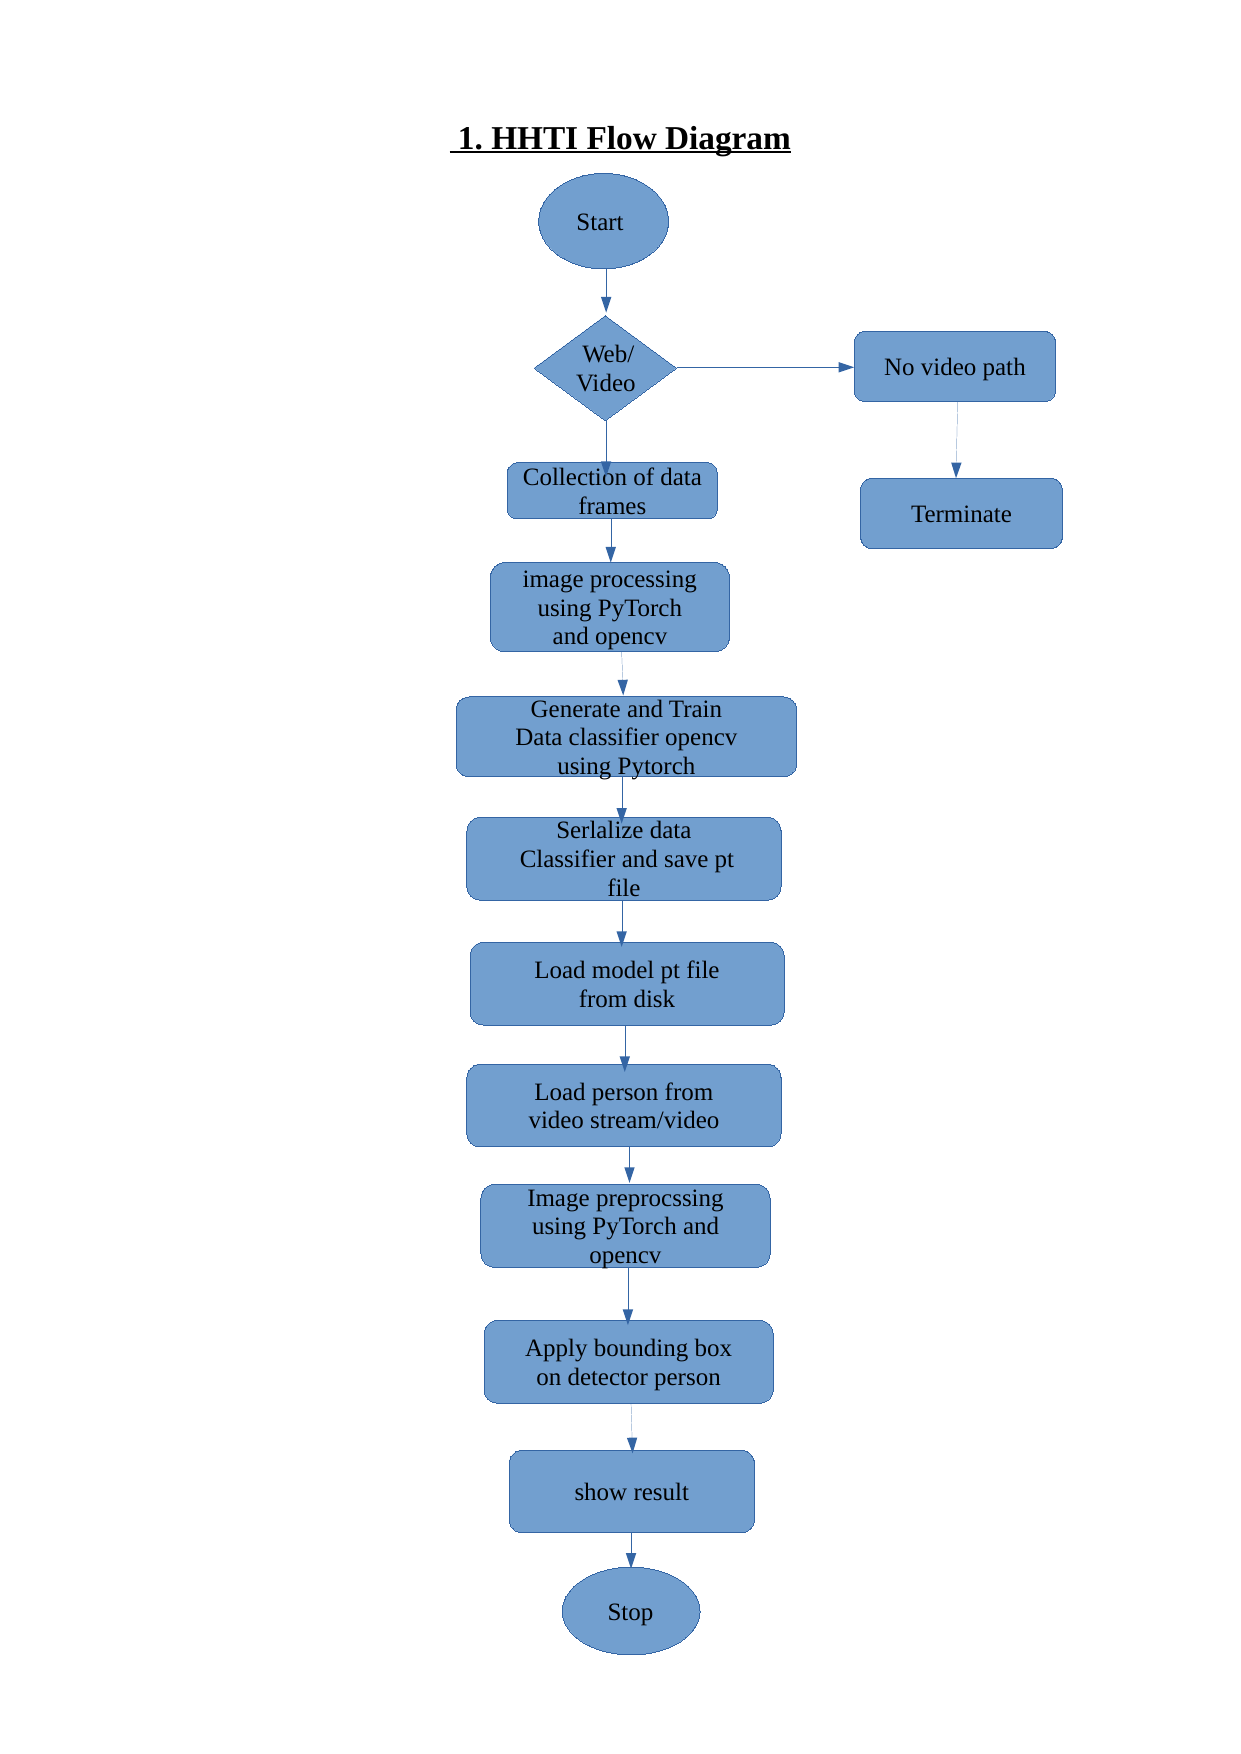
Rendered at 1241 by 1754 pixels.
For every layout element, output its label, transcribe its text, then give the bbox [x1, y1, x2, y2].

text 1. HHTI Flow Diagram [118, 118, 1122, 156]
